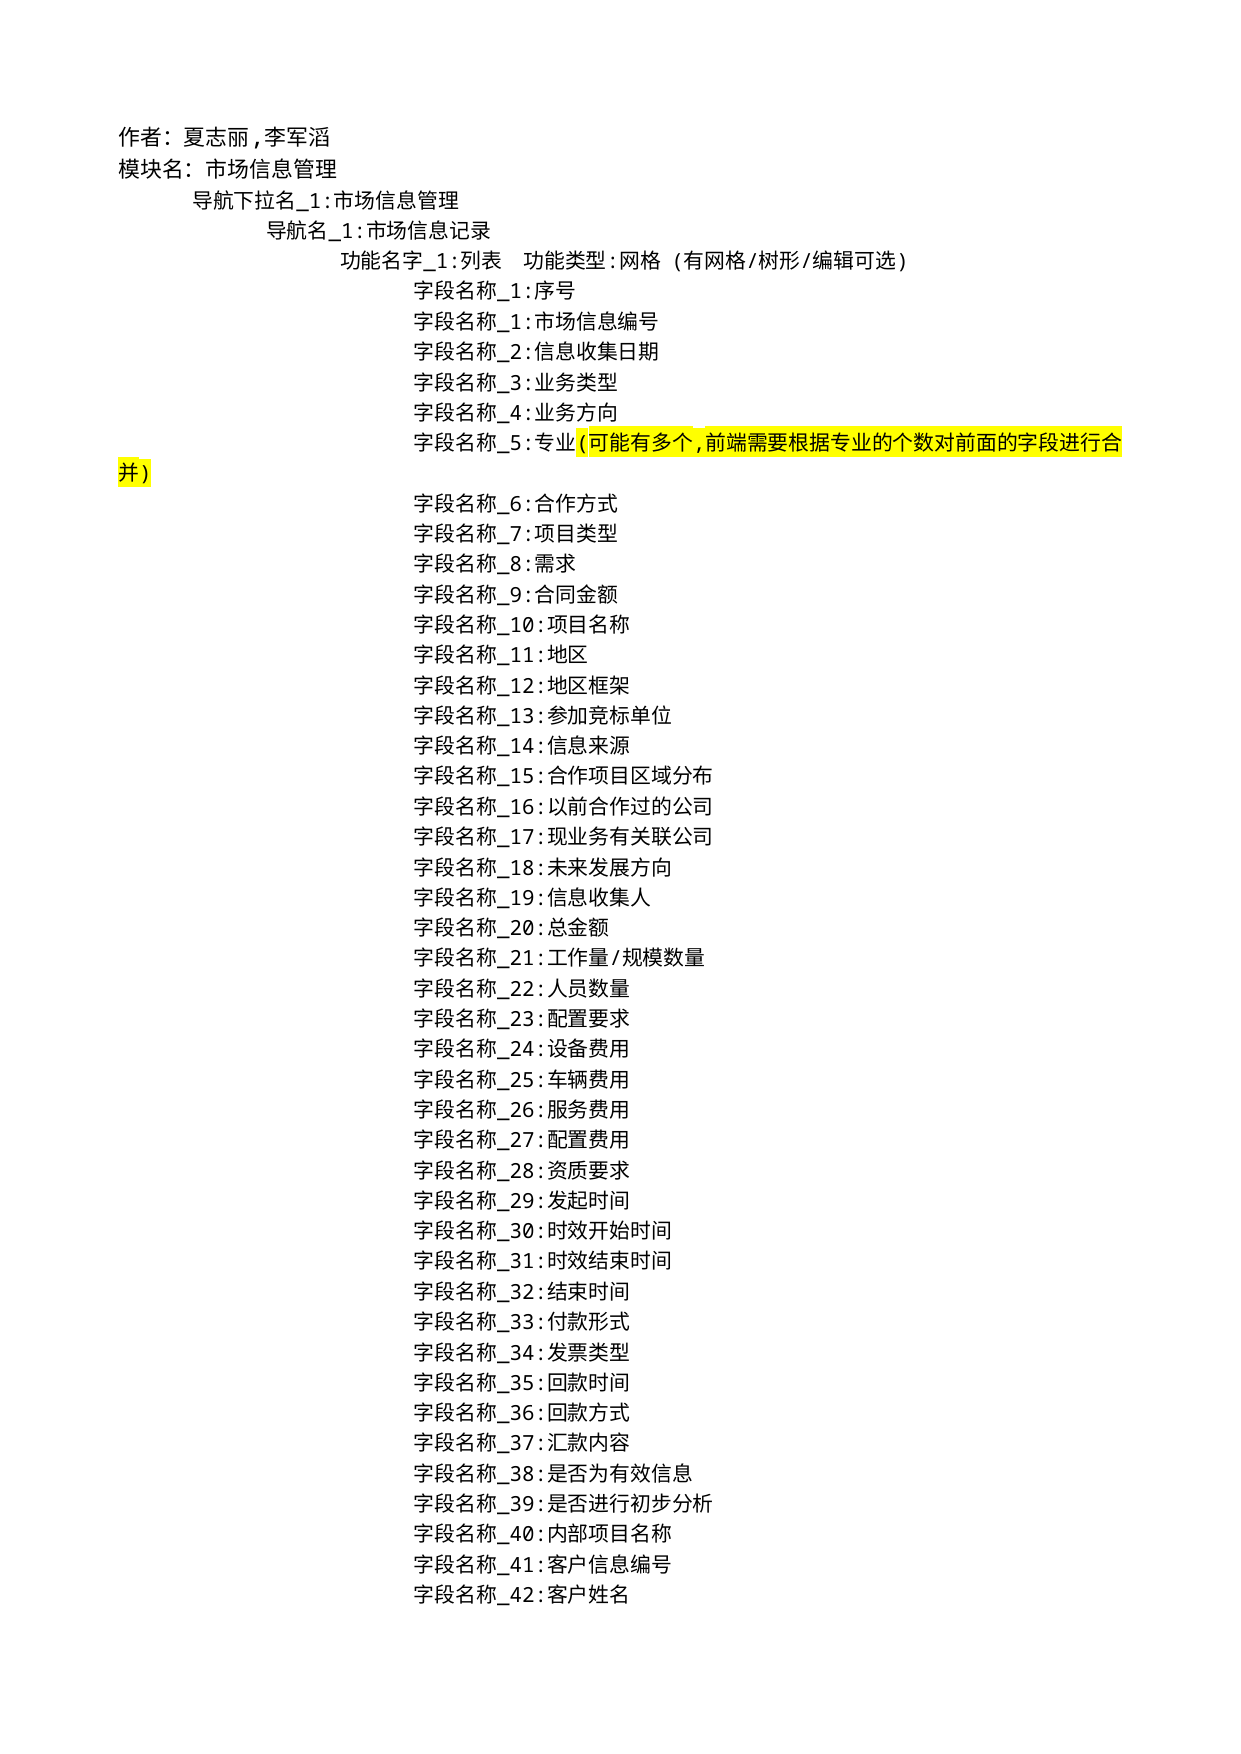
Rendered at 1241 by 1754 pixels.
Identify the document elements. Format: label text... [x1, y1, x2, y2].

text 字段名称_10:项目名称 [118, 608, 1122, 638]
text 字段名称_36:回款方式 [118, 1396, 1122, 1427]
text 字段名称_5:专业(可能有多个,前端需要根据专业的个数对前面的字段进行合并) [118, 426, 1122, 487]
text 字段名称_28:资质要求 [118, 1154, 1122, 1184]
text 字段名称_29:发起时间 [118, 1184, 1122, 1214]
text 字段名称_11:地区 [118, 638, 1122, 669]
text 字段名称_40:内部项目名称 [118, 1518, 1122, 1548]
text 字段名称_22:人员数量 [118, 972, 1122, 1002]
text 字段名称_15:合作项目区域分布 [118, 760, 1122, 790]
text 字段名称_34:发票类型 [118, 1336, 1122, 1366]
text 字段名称_23:配置要求 [118, 1002, 1122, 1033]
text 字段名称_3:业务类型 [118, 366, 1122, 396]
text 字段名称_24:设备费用 [118, 1033, 1122, 1063]
text 字段名称_16:以前合作过的公司 [118, 790, 1122, 820]
text 字段名称_13:参加竞标单位 [118, 699, 1122, 729]
text 字段名称_7:项目类型 [118, 517, 1122, 548]
text 字段名称_25:车辆费用 [118, 1063, 1122, 1093]
text 字段名称_26:服务费用 [118, 1093, 1122, 1123]
text 字段名称_14:信息来源 [118, 729, 1122, 760]
text 导航下拉名_1:市场信息管理 [118, 184, 1122, 214]
text 模块名：市场信息管理 [118, 152, 1122, 184]
text 字段名称_33:付款形式 [118, 1305, 1122, 1336]
text 字段名称_39:是否进行初步分析 [118, 1487, 1122, 1518]
text 字段名称_35:回款时间 [118, 1366, 1122, 1396]
text 作者：夏志丽,李军滔 [118, 118, 1122, 152]
text 字段名称_18:未来发展方向 [118, 851, 1122, 881]
text 字段名称_37:汇款内容 [118, 1427, 1122, 1457]
text 字段名称_27:配置费用 [118, 1123, 1122, 1154]
text 字段名称_32:结束时间 [118, 1275, 1122, 1305]
text 字段名称_12:地区框架 [118, 669, 1122, 699]
text 功能名字_1:列表 功能类型:网格 (有网格/树形/编辑可选) [118, 244, 1122, 275]
text 字段名称_17:现业务有关联公司 [118, 820, 1122, 851]
text 字段名称_30:时效开始时间 [118, 1214, 1122, 1245]
text 导航名_1:市场信息记录 [118, 214, 1122, 244]
text 字段名称_42:客户姓名 [118, 1578, 1122, 1608]
text 字段名称_1:市场信息编号 [118, 305, 1122, 335]
text 字段名称_38:是否为有效信息 [118, 1457, 1122, 1487]
text 字段名称_20:总金额 [118, 911, 1122, 942]
text 字段名称_6:合作方式 [118, 487, 1122, 517]
text 字段名称_19:信息收集人 [118, 881, 1122, 911]
text 字段名称_2:信息收集日期 [118, 335, 1122, 366]
text 字段名称_21:工作量/规模数量 [118, 942, 1122, 972]
text 字段名称_4:业务方向 [118, 396, 1122, 426]
text 字段名称_41:客户信息编号 [118, 1548, 1122, 1578]
text 字段名称_1:序号 [118, 275, 1122, 305]
text 字段名称_9:合同金额 [118, 578, 1122, 608]
text 字段名称_31:时效结束时间 [118, 1245, 1122, 1275]
text 字段名称_8:需求 [118, 548, 1122, 578]
